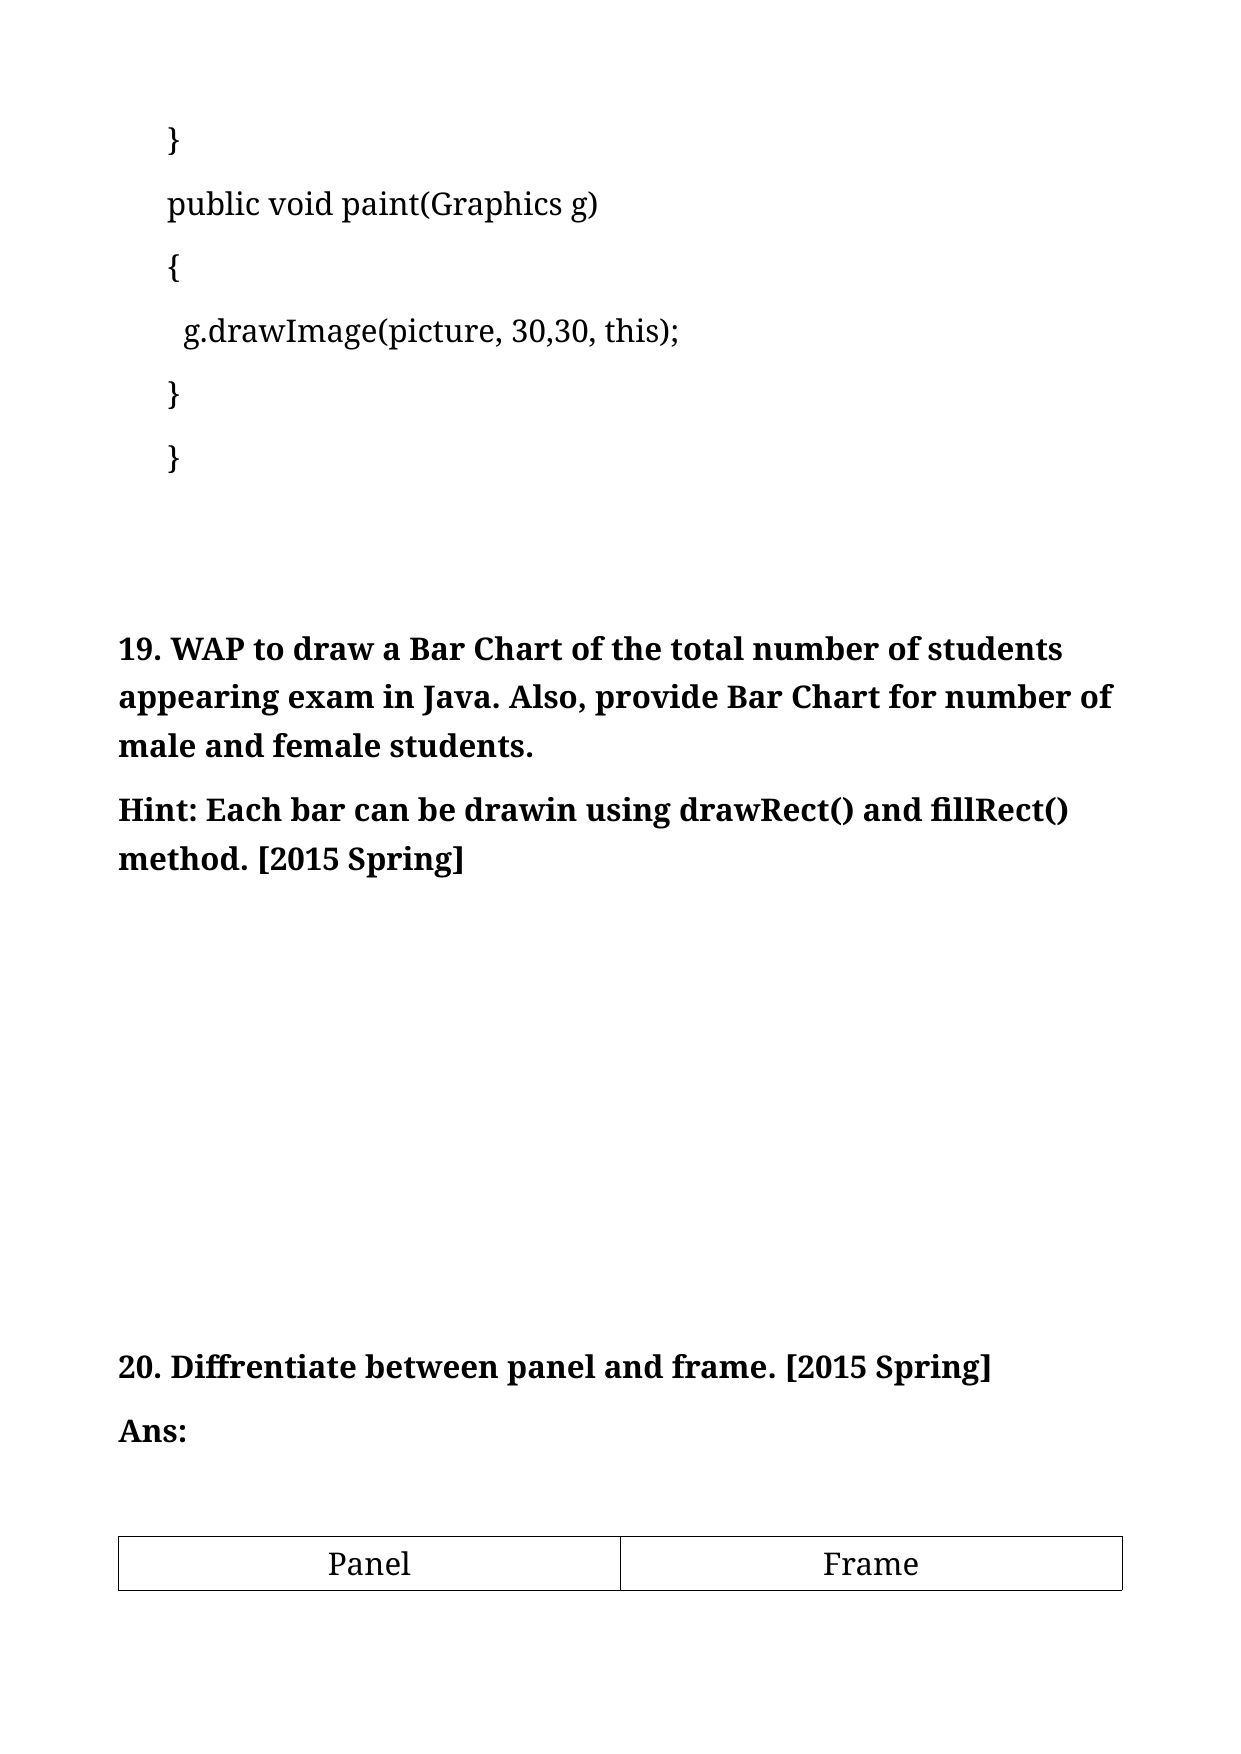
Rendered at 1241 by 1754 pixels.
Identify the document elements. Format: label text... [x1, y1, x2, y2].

text } [118, 436, 1122, 478]
text } [118, 118, 1122, 161]
table_header Panel [119, 1537, 620, 1590]
table_header Frame [621, 1537, 1122, 1590]
text 19. WAP to draw a Bar Chart of the total number of students appearing exam in Java. Also, provide Bar Chart for number of male and female students. [118, 626, 1122, 767]
text g.drawImage(picture, 30,30, this); [118, 309, 1122, 351]
text Hint: Each bar can be drawin using drawRect() and fillRect() method. [2015 Spring] [118, 788, 1122, 879]
text Ans: [118, 1409, 1122, 1451]
text public void paint(Graphics g) [118, 182, 1122, 224]
text } [118, 372, 1122, 415]
text { [118, 245, 1122, 288]
text 20. Diffrentiate between panel and frame. [2015 Spring] [118, 1345, 1122, 1388]
